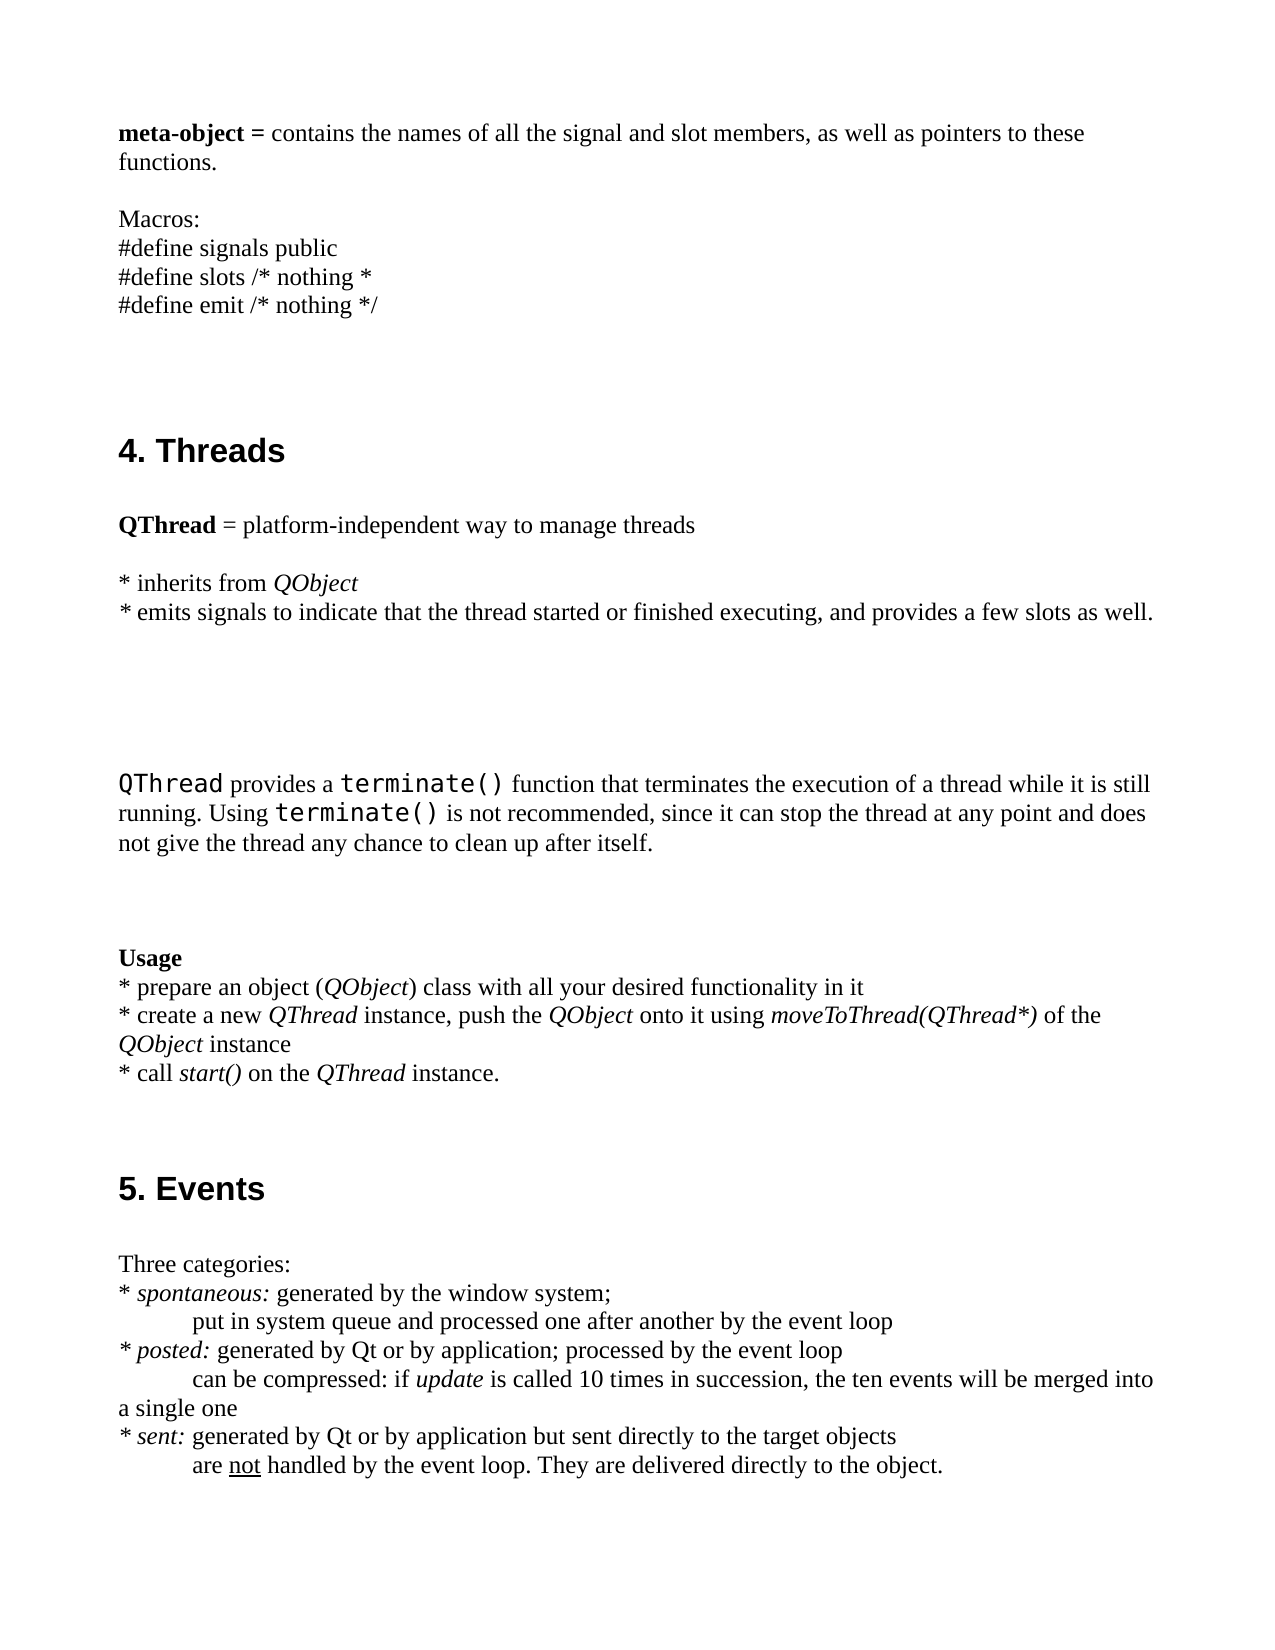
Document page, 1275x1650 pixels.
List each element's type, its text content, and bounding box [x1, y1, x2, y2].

text * inherits from QObject [118, 568, 1157, 597]
text QThread provides a terminate() function that terminates the execution of a thread while it is still running. Using terminate() is not recommended, since it can stop the thread at any point and does not give the thread any chance to clean up after itself. [118, 769, 1157, 857]
text are not handled by the event loop. They are delivered directly to the object. [118, 1450, 1157, 1479]
text meta-object = contains the names of all the signal and slot members, as well as pointers to these functions. [118, 118, 1157, 176]
text * call start() on the QThread instance. [118, 1058, 1157, 1087]
text put in system queue and processed one after another by the event loop [118, 1306, 1157, 1335]
text * emits signals to indicate that the thread started or finished executing, and provides a few slots as well. [118, 597, 1157, 626]
text Usage [118, 943, 1157, 972]
text * sent: generated by Qt or by application but sent directly to the target objects [118, 1421, 1157, 1450]
text can be compressed: if update is called 10 times in succession, the ten events will be merged into a single one [118, 1364, 1157, 1421]
text QThread = platform-independent way to manage threads [118, 511, 1157, 539]
text #define slots /* nothing * [118, 262, 1157, 291]
text * prepare an object (QObject) class with all your desired functionality in it [118, 972, 1157, 1000]
text Macros: [118, 204, 1157, 233]
text Three categories: [118, 1249, 1157, 1278]
text #define emit /* nothing */ [118, 291, 1157, 319]
text * spontaneous: generated by the window system; [118, 1278, 1157, 1306]
text * posted: generated by Qt or by application; processed by the event loop [118, 1335, 1157, 1364]
subtitle 4. Threads [118, 431, 1157, 469]
subtitle 5. Events [118, 1169, 1157, 1208]
text * create a new QThread instance, push the QObject onto it using moveToThread(QThread*) of the QObject instance [118, 1000, 1157, 1058]
text #define signals public [118, 233, 1157, 262]
